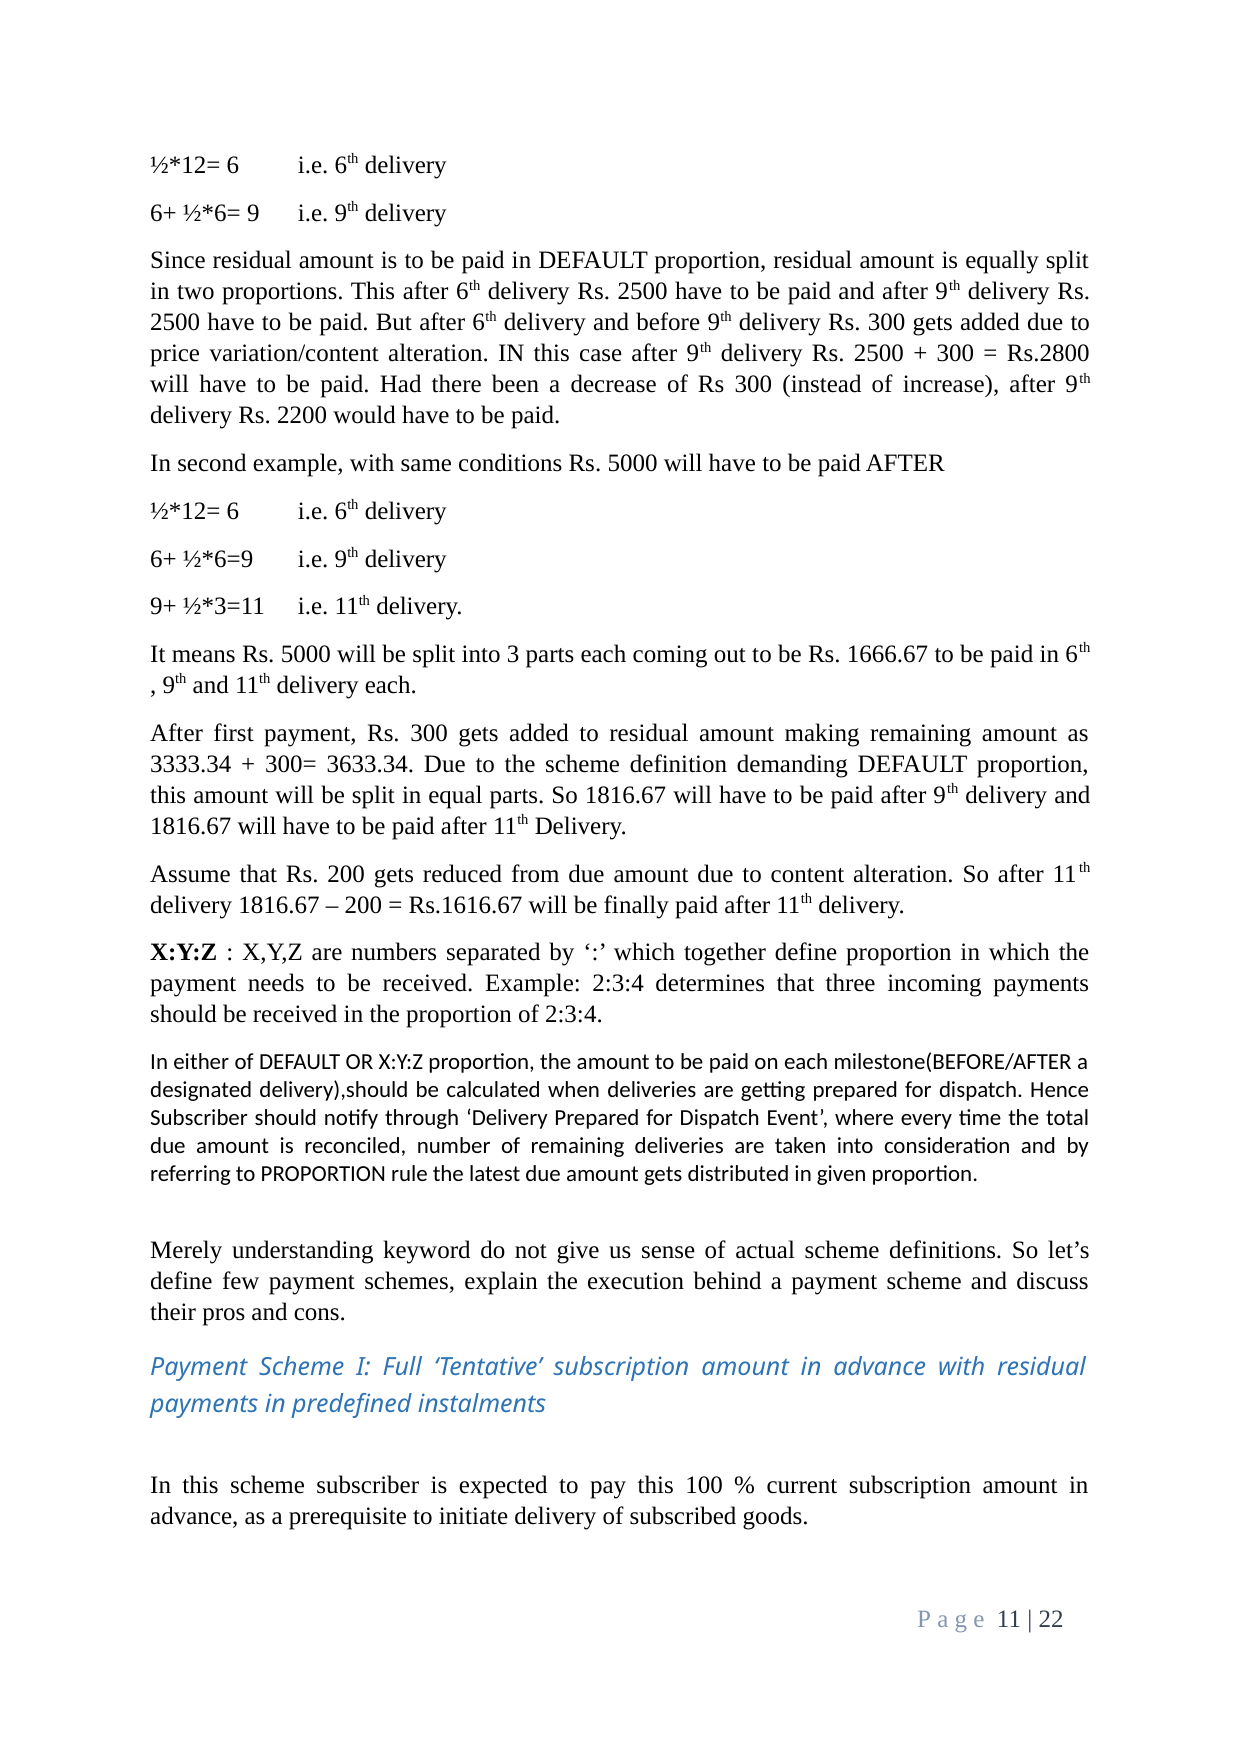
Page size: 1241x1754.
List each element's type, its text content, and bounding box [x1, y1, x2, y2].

text It means Rs. 5000 will be split into 3 parts each coming out to be Rs. 1666.67 to be paid in 6th , 9th and 11th delivery each. [150, 639, 1090, 699]
text ½*12= 6 i.e. 6th delivery [150, 150, 1090, 179]
text In this scheme subscriber is expected to pay this 100 % current subscription amount in advance, as a prerequisite to initiate delivery of subscribed goods. [150, 1470, 1090, 1530]
subtitle Payment Scheme I: Full ‘Tentative’ subscription amount in advance with residual payments in predefined instalments [150, 1349, 1090, 1420]
text 6+ ½*6= 9 i.e. 9th delivery [150, 198, 1090, 226]
text In either of DEFAULT OR X:Y:Z proportion, the amount to be paid on each milestone(BEFORE/AFTER a designated delivery),should be calculated when deliveries are getting prepared for dispatch. Hence Subscriber should notify through ‘Delivery Prepared for Dispatch Event’, where every time the total due amount is reconciled, number of remaining deliveries are taken into consideration and by referring to PROPORTION rule the latest due amount gets distributed in given proportion. [150, 1047, 1090, 1187]
text 9+ ½*3=11 i.e. 11th delivery. [150, 591, 1090, 620]
text After first payment, Rs. 300 gets added to residual amount making remaining amount as 3333.34 + 300= 3633.34. Due to the scheme definition demanding DEFAULT proportion, this amount will be split in equal parts. So 1816.67 will have to be paid after 9th delivery and 1816.67 will have to be paid after 11th Delivery. [150, 718, 1090, 840]
text In second example, with same conditions Rs. 5000 will have to be paid AFTER [150, 448, 1090, 477]
text Merely understanding keyword do not give us sense of actual scheme definitions. So let’s define few payment schemes, explain the execution behind a payment scheme and discuss their pros and cons. [150, 1235, 1090, 1326]
text Since residual amount is to be paid in DEFAULT proportion, residual amount is equally split in two proportions. This after 6th delivery Rs. 2500 have to be paid and after 9th delivery Rs. 2500 have to be paid. But after 6th delivery and before 9th delivery Rs. 300 gets added due to price variation/content alteration. IN this case after 9th delivery Rs. 2500 + 300 = Rs.2800 will have to be paid. Had there been a decrease of Rs 300 (instead of increase), after 9th delivery Rs. 2200 would have to be paid. [150, 245, 1090, 429]
text 6+ ½*6=9 i.e. 9th delivery [150, 544, 1090, 572]
text ½*12= 6 i.e. 6th delivery [150, 496, 1090, 525]
text X:Y:Z : X,Y,Z are numbers separated by ‘:’ which together define proportion in which the payment needs to be received. Example: 2:3:4 determines that three incoming payments should be received in the proportion of 2:3:4. [150, 937, 1090, 1028]
text Assume that Rs. 200 gets reduced from due amount due to content alteration. So after 11th delivery 1816.67 – 200 = Rs.1616.67 will be finally paid after 11th delivery. [150, 859, 1090, 918]
